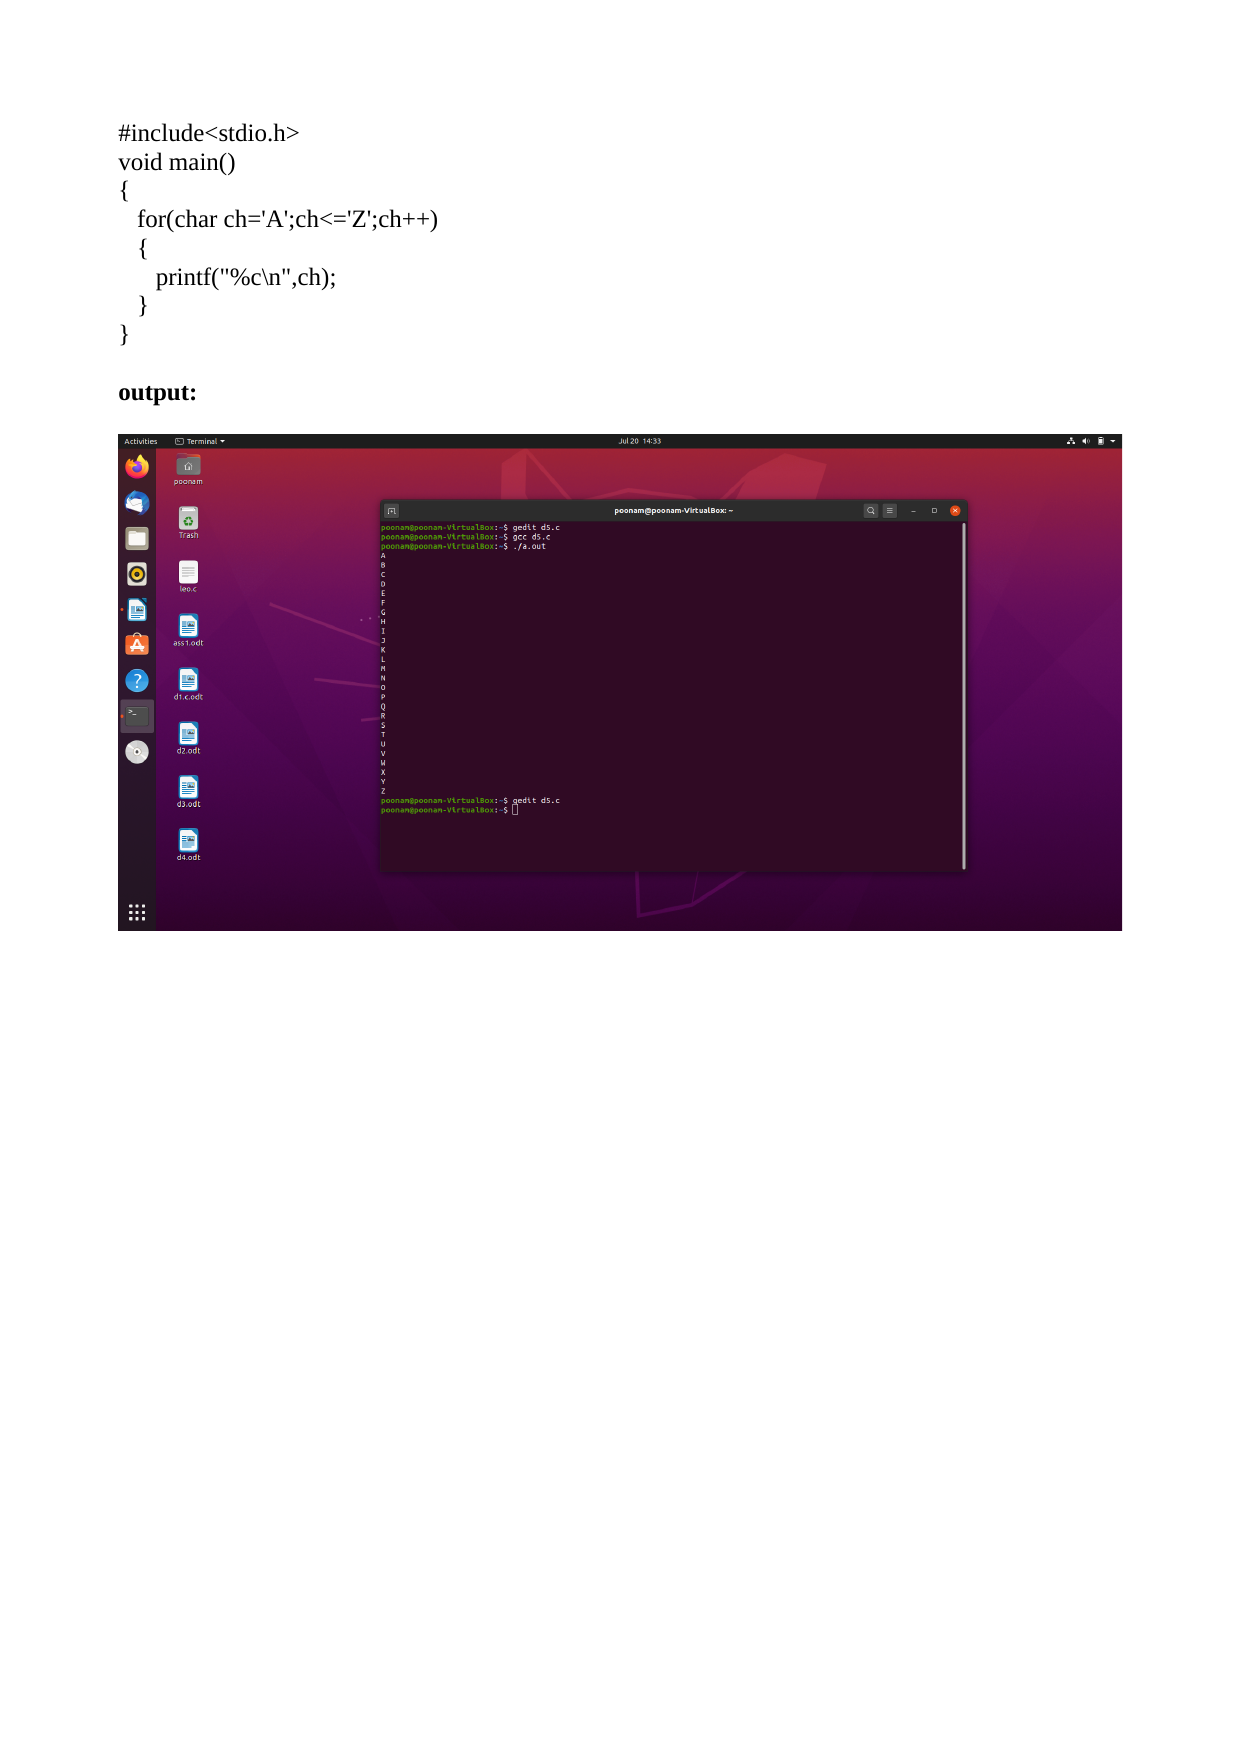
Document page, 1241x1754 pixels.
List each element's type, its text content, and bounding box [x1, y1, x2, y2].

text { [118, 176, 1122, 204]
text { [118, 233, 1122, 262]
text printf("%c\n",ch); [118, 262, 1122, 291]
text void main() [118, 147, 1122, 176]
picture [118, 434, 1123, 931]
text } [118, 291, 1122, 319]
text } [118, 319, 1122, 348]
text output: [118, 377, 1122, 406]
text #include<stdio.h> [118, 118, 1122, 147]
text for(char ch='A';ch<='Z';ch++) [118, 204, 1122, 233]
